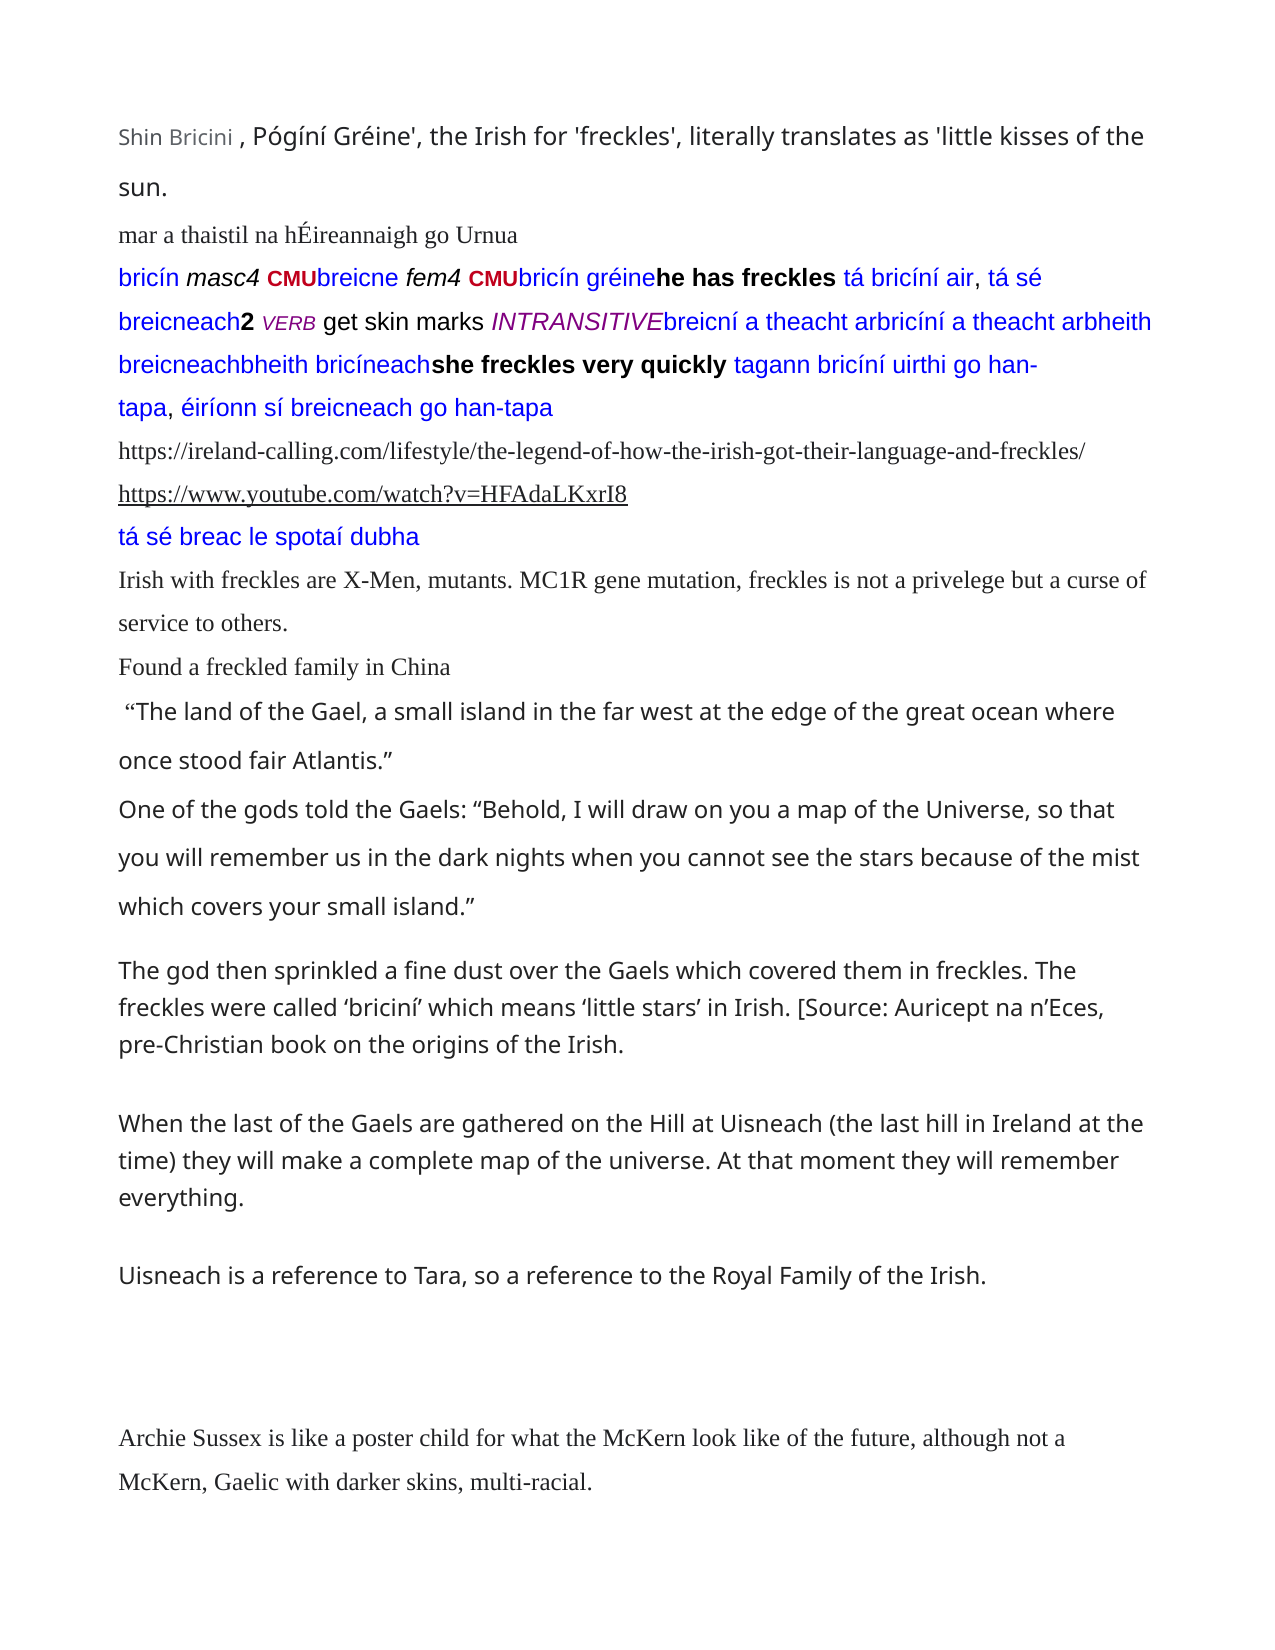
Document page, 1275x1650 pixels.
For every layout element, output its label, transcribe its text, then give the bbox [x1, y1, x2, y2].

text https://www.youtube.com/watch?v=HFAdaLKxrI8 [118, 479, 1157, 508]
text https://ireland-calling.com/lifestyle/the-legend-of-how-the-irish-got-their-language-and-freckles/ [118, 436, 1157, 465]
text tá sé breac le spotaí dubha [118, 522, 1157, 551]
text Archie Sussex is like a poster child for what the McKern look like of the future, although not a McKern, Gaelic with darker skins, multi-racial. [118, 1423, 1157, 1495]
text When the last of the Gaels are gathered on the Hill at Uisneach (the last hill in Ireland at the time) they will make a complete map of the universe. At that moment they will remember everything. [118, 1106, 1157, 1214]
text mar a thaistil na hÉireannaigh go Urnua [118, 220, 1157, 249]
text The god then sprinkled a fine dust over the Gaels which covered them in freckles. The freckles were called ‘briciní’ which means ‘little stars’ in Irish. [Source: Auricept na n’Eces, pre-Christian book on the origins of the Irish. [118, 953, 1157, 1061]
text “The land of the Gael, a small island in the far west at the edge of the great ocean where once stood fair Atlantis.” [118, 695, 1157, 776]
text Irish with freckles are X-Men, mutants. MC1R gene mutation, freckles is not a privelege but a curse of service to others. [118, 565, 1157, 637]
text One of the gods told the Gaels: “Behold, I will draw on you a map of the Universe, so that you will remember us in the dark nights when you cannot see the stars because of the mist which covers your small island.” [118, 792, 1157, 923]
text Uisneach is a reference to Tara, so a reference to the Royal Family of the Irish. [118, 1259, 1157, 1292]
text bricín masc4 CMUbreicne fem4 CMUbricín gréinehe has freckles tá bricíní air, tá sé breicneach2 verb get skin marks INTRANSITIVEbreicní a theacht arbricíní a theacht arbheith breicneachbheith bricíneachshe freckles very quickly tagann bricíní uirthi go han-tapa, éiríonn sí breicneach go han-tapa [118, 263, 1157, 422]
text Found a freckled family in China [118, 652, 1157, 680]
text Shin Bricini , Pógíní Gréine', the Irish for 'freckles', literally translates as 'little kisses of the sun. [118, 118, 1157, 203]
